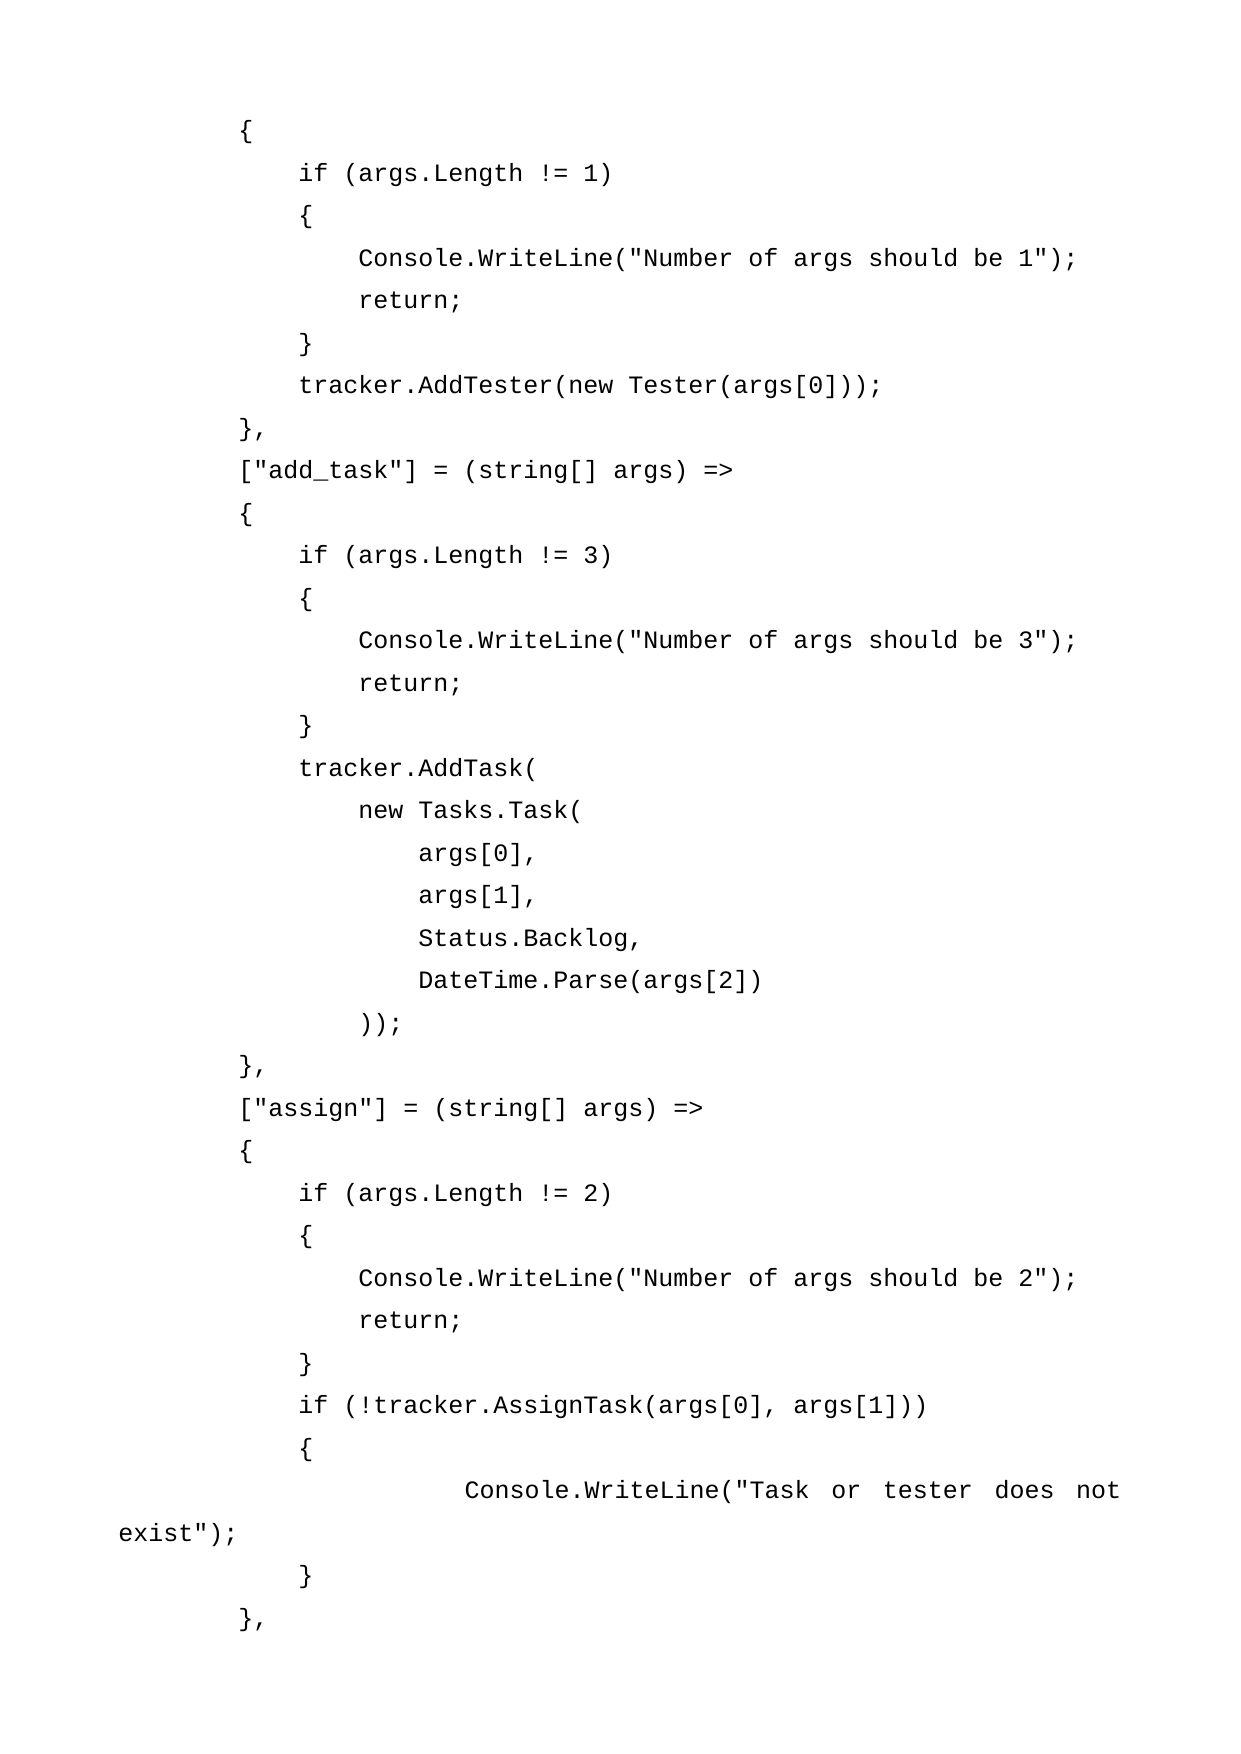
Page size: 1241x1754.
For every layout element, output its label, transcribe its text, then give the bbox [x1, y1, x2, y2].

text { [118, 118, 1122, 146]
text { [118, 1138, 1122, 1166]
text { [118, 586, 1122, 614]
text if (args.Length != 3) [118, 543, 1122, 571]
text DateTime.Parse(args[2]) [118, 968, 1122, 996]
text } [118, 1351, 1122, 1379]
text args[1], [118, 883, 1122, 911]
text new Tasks.Task( [118, 798, 1122, 826]
text }, [118, 1606, 1122, 1634]
text Console.WriteLine("Number of args should be 1"); [118, 246, 1122, 274]
text if (args.Length != 1) [118, 161, 1122, 189]
text }, [118, 416, 1122, 444]
text args[0], [118, 841, 1122, 869]
text tracker.AddTask( [118, 756, 1122, 784]
text ["add_task"] = (string[] args) => [118, 458, 1122, 486]
text } [118, 713, 1122, 741]
text { [118, 1436, 1122, 1464]
text tracker.AddTester(new Tester(args[0])); [118, 373, 1122, 401]
text return; [118, 288, 1122, 316]
text { [118, 203, 1122, 231]
text Console.WriteLine("Task or tester does not exist"); [118, 1478, 1122, 1549]
text ["assign"] = (string[] args) => [118, 1096, 1122, 1124]
text return; [118, 671, 1122, 699]
text { [118, 501, 1122, 529]
text if (!tracker.AssignTask(args[0], args[1])) [118, 1393, 1122, 1421]
text { [118, 1223, 1122, 1251]
text Status.Backlog, [118, 926, 1122, 954]
text return; [118, 1308, 1122, 1336]
text } [118, 1563, 1122, 1591]
text } [118, 331, 1122, 359]
text if (args.Length != 2) [118, 1181, 1122, 1209]
text )); [118, 1011, 1122, 1039]
text }, [118, 1053, 1122, 1081]
text Console.WriteLine("Number of args should be 3"); [118, 628, 1122, 656]
text Console.WriteLine("Number of args should be 2"); [118, 1266, 1122, 1294]
